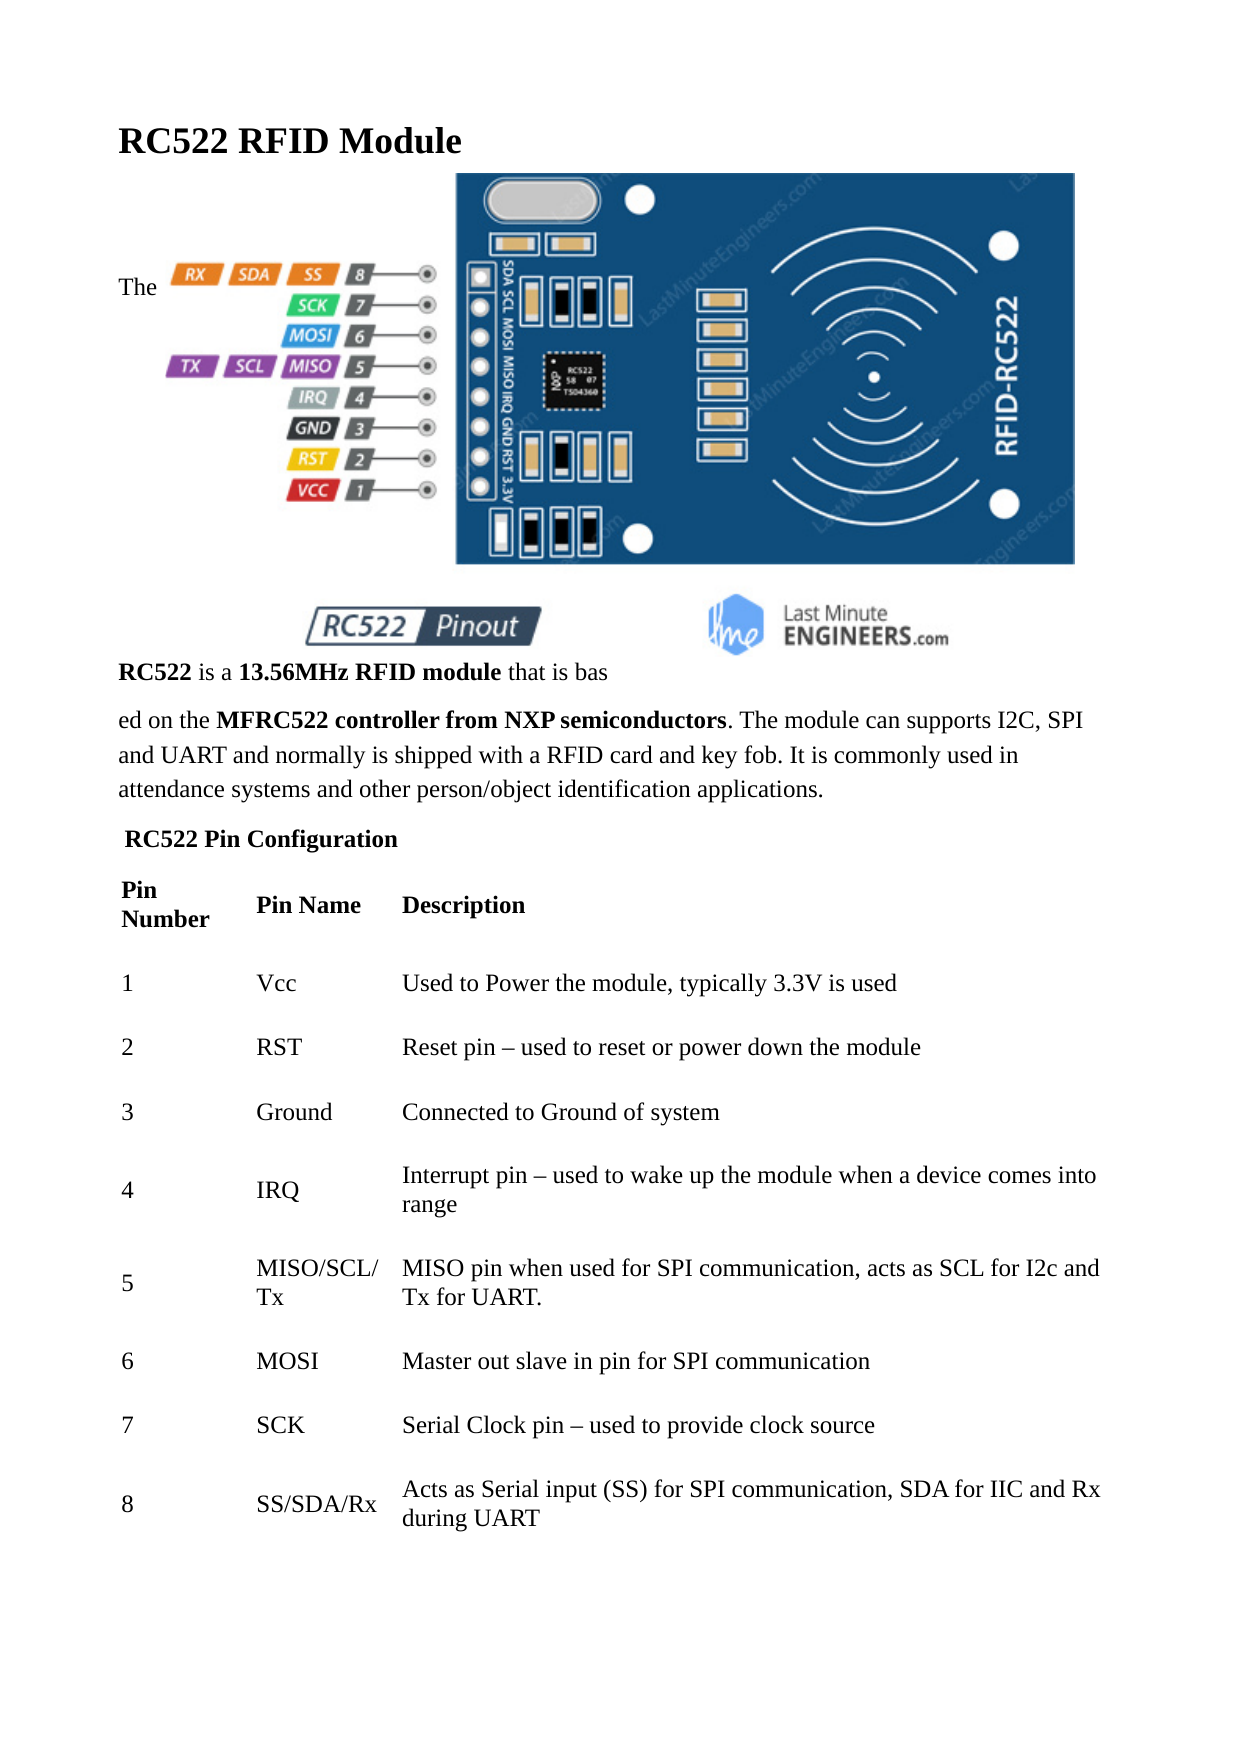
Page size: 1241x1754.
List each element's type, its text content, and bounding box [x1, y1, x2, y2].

subtitle RC522 RFID Module [118, 118, 1122, 161]
table_cell 1 [118, 966, 253, 1029]
table_cell MOSI [253, 1343, 399, 1407]
table_cell 5 [118, 1251, 253, 1343]
table_cell Ground [253, 1094, 399, 1158]
table_header Pin Number [118, 873, 253, 966]
text ed on the MFRC522 controller from NXP semiconductors. The module can supports I2C, SPI and UART and normally is shipped with a RFID card and key fob. It is commonly used in attendance systems and other person/object identification applications. [118, 706, 1122, 803]
table_cell RST [253, 1030, 399, 1094]
table_cell Used to Power the module, typically 3.3V is used [399, 966, 1122, 1029]
table_cell Connected to Ground of system [399, 1094, 1122, 1158]
table_cell 6 [118, 1343, 253, 1407]
table_cell 4 [118, 1158, 253, 1251]
table_cell Reset pin – used to reset or power down the module [399, 1030, 1122, 1094]
table_cell 3 [118, 1094, 253, 1158]
table_header Pin Name [253, 873, 399, 966]
table_cell Acts as Serial input (SS) for SPI communication, SDA for IIC and Rx during UART [399, 1471, 1122, 1564]
table_cell SCK [253, 1408, 399, 1471]
table_cell 8 [118, 1471, 253, 1564]
table_cell SS/SDA/Rx [253, 1471, 399, 1564]
table_cell Serial Clock pin – used to provide clock source [399, 1408, 1122, 1471]
table_cell MISO/SCL/Tx [253, 1251, 399, 1343]
table_cell Master out slave in pin for SPI communication [399, 1343, 1122, 1407]
table_cell Vcc [253, 966, 399, 1029]
table_cell IRQ [253, 1158, 399, 1251]
text The RC522 is a 13.56MHz RFID module that is bas [118, 272, 1122, 685]
text RC522 Pin Configuration [118, 824, 1122, 852]
table_cell Interrupt pin – used to wake up the module when a device comes into range [399, 1158, 1122, 1251]
table_cell MISO pin when used for SPI communication, acts as SCL for I2c and Tx for UART. [399, 1251, 1122, 1343]
table_header Description [399, 873, 1122, 966]
table_cell 2 [118, 1030, 253, 1094]
table_cell 7 [118, 1408, 253, 1471]
